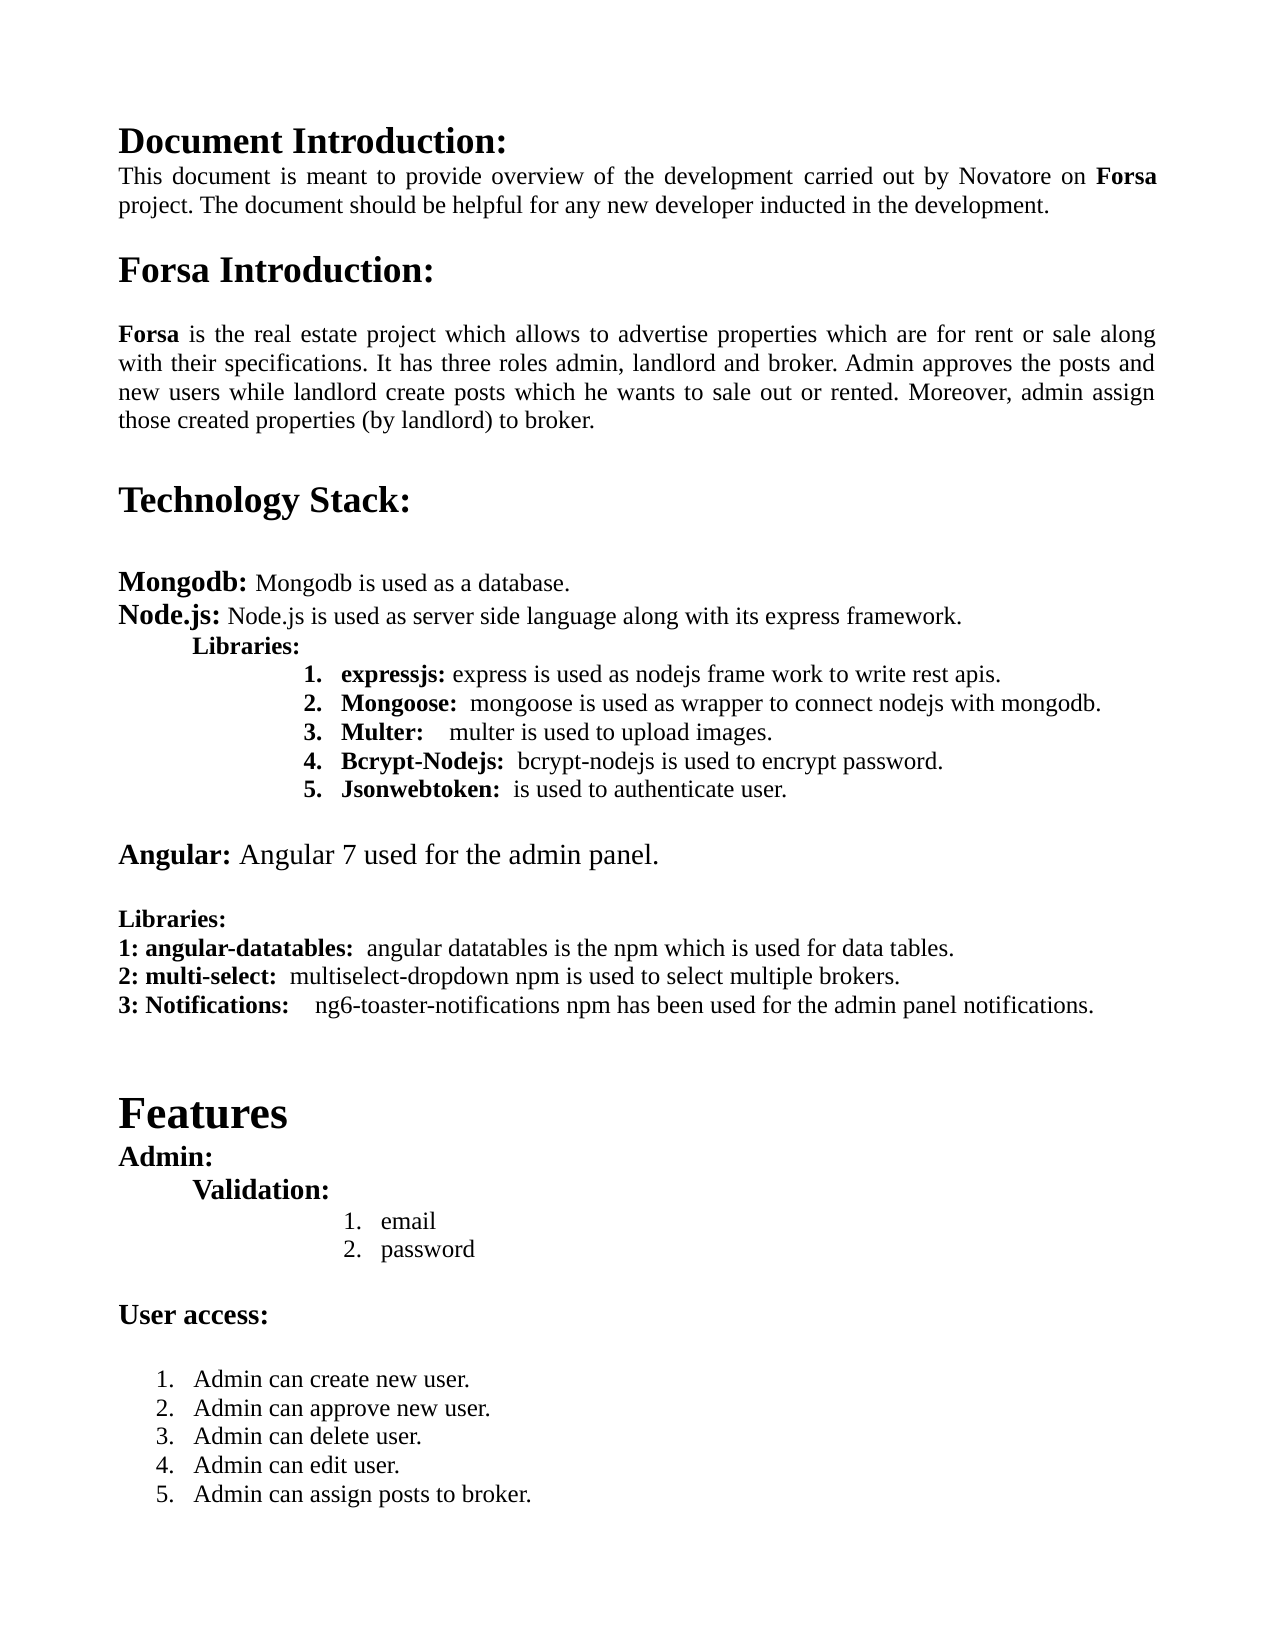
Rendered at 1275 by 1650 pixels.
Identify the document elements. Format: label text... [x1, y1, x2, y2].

text Libraries: [118, 631, 1157, 659]
list Admin can delete user. [156, 1421, 1157, 1450]
text Mongodb: Mongodb is used as a database. [118, 564, 1157, 597]
text Validation: [118, 1172, 1157, 1206]
list Multer: multer is used to upload images. [303, 717, 1157, 746]
text 1: angular-datatables: angular datatables is the npm which is used for data tables. [118, 933, 1157, 961]
text Technology Stack: [118, 477, 1157, 521]
text 2: multi-select: multiselect-dropdown npm is used to select multiple brokers. [118, 961, 1157, 990]
text Libraries: [118, 904, 1157, 933]
text Angular: Angular 7 used for the admin panel. [118, 837, 1157, 870]
text Document Introduction: [118, 118, 1157, 161]
text This document is meant to provide overview of the development carried out by Novatore on Forsa project. The document should be helpful for any new developer inducted in the development. [118, 161, 1157, 219]
list Admin can approve new user. [156, 1393, 1157, 1421]
text Node.js: Node.js is used as server side language along with its express framework. [118, 597, 1157, 631]
list password [343, 1234, 1157, 1263]
list expressjs: express is used as nodejs frame work to write rest apis. [303, 659, 1157, 688]
text Forsa Introduction: [118, 247, 1157, 291]
text Forsa is the real estate project which allows to advertise properties which are for rent or sale along with their specifications. It has three roles admin, landlord and broker. Admin approves the posts and new users while landlord create posts which he wants to sale out or rented. Moreover, admin assign those created properties (by landlord) to broker. [118, 319, 1157, 434]
text Admin: [118, 1139, 1157, 1172]
list Admin can assign posts to broker. [156, 1479, 1157, 1508]
list Jsonwebtoken: is used to authenticate user. [303, 774, 1157, 803]
list Admin can create new user. [156, 1364, 1157, 1393]
text 3: Notifications: ng6-toaster-notifications npm has been used for the admin panel notifications. [118, 990, 1157, 1019]
list Mongoose: mongoose is used as wrapper to connect nodejs with mongodb. [303, 688, 1157, 717]
list Bcrypt-Nodejs: bcrypt-nodejs is used to encrypt password. [303, 746, 1157, 774]
text User access: [118, 1297, 1157, 1330]
list Admin can edit user. [156, 1450, 1157, 1479]
text Features [118, 1086, 1157, 1139]
list email [343, 1206, 1157, 1234]
